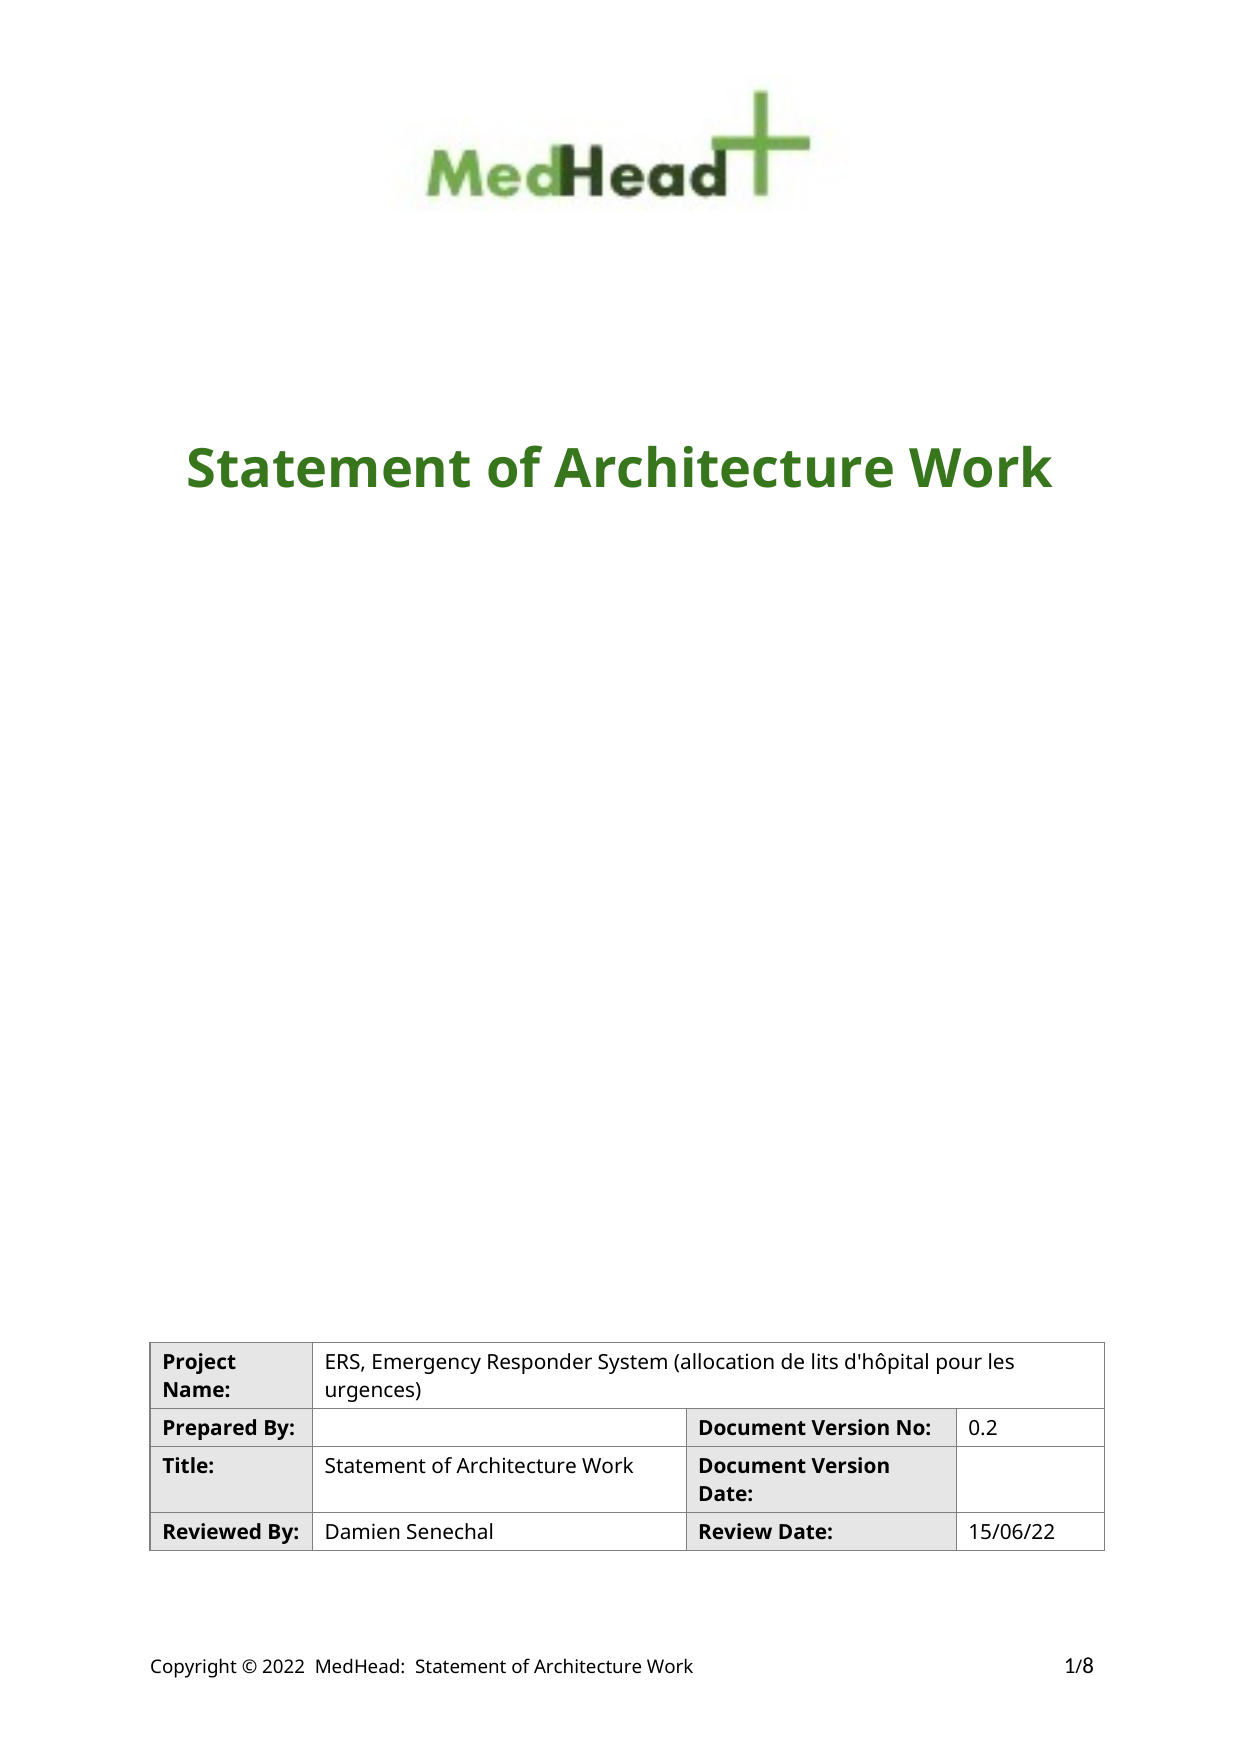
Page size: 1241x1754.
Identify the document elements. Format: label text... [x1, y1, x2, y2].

picture [390, 75, 850, 211]
table_cell Review Date: [687, 1513, 956, 1550]
table_cell Reviewed By: [151, 1513, 312, 1550]
table_cell 15/06/22 [957, 1513, 1104, 1550]
table_cell Damien Senechal [313, 1513, 686, 1550]
table_cell Title: [151, 1447, 312, 1512]
title Statement of Architecture Work [150, 430, 1090, 504]
table_cell Prepared By: [151, 1409, 312, 1446]
table_cell Statement of Architecture Work [313, 1447, 686, 1512]
table_header ERS, Emergency Responder System (allocation de lits d'hôpital pour les urgences) [313, 1343, 1104, 1408]
table_cell Document Version Date: [687, 1447, 956, 1512]
table_cell [957, 1447, 1104, 1512]
table_cell 0.2 [957, 1409, 1104, 1446]
table_cell [313, 1409, 686, 1446]
table_header Project Name: [151, 1343, 312, 1408]
table_cell Document Version No: [687, 1409, 956, 1446]
